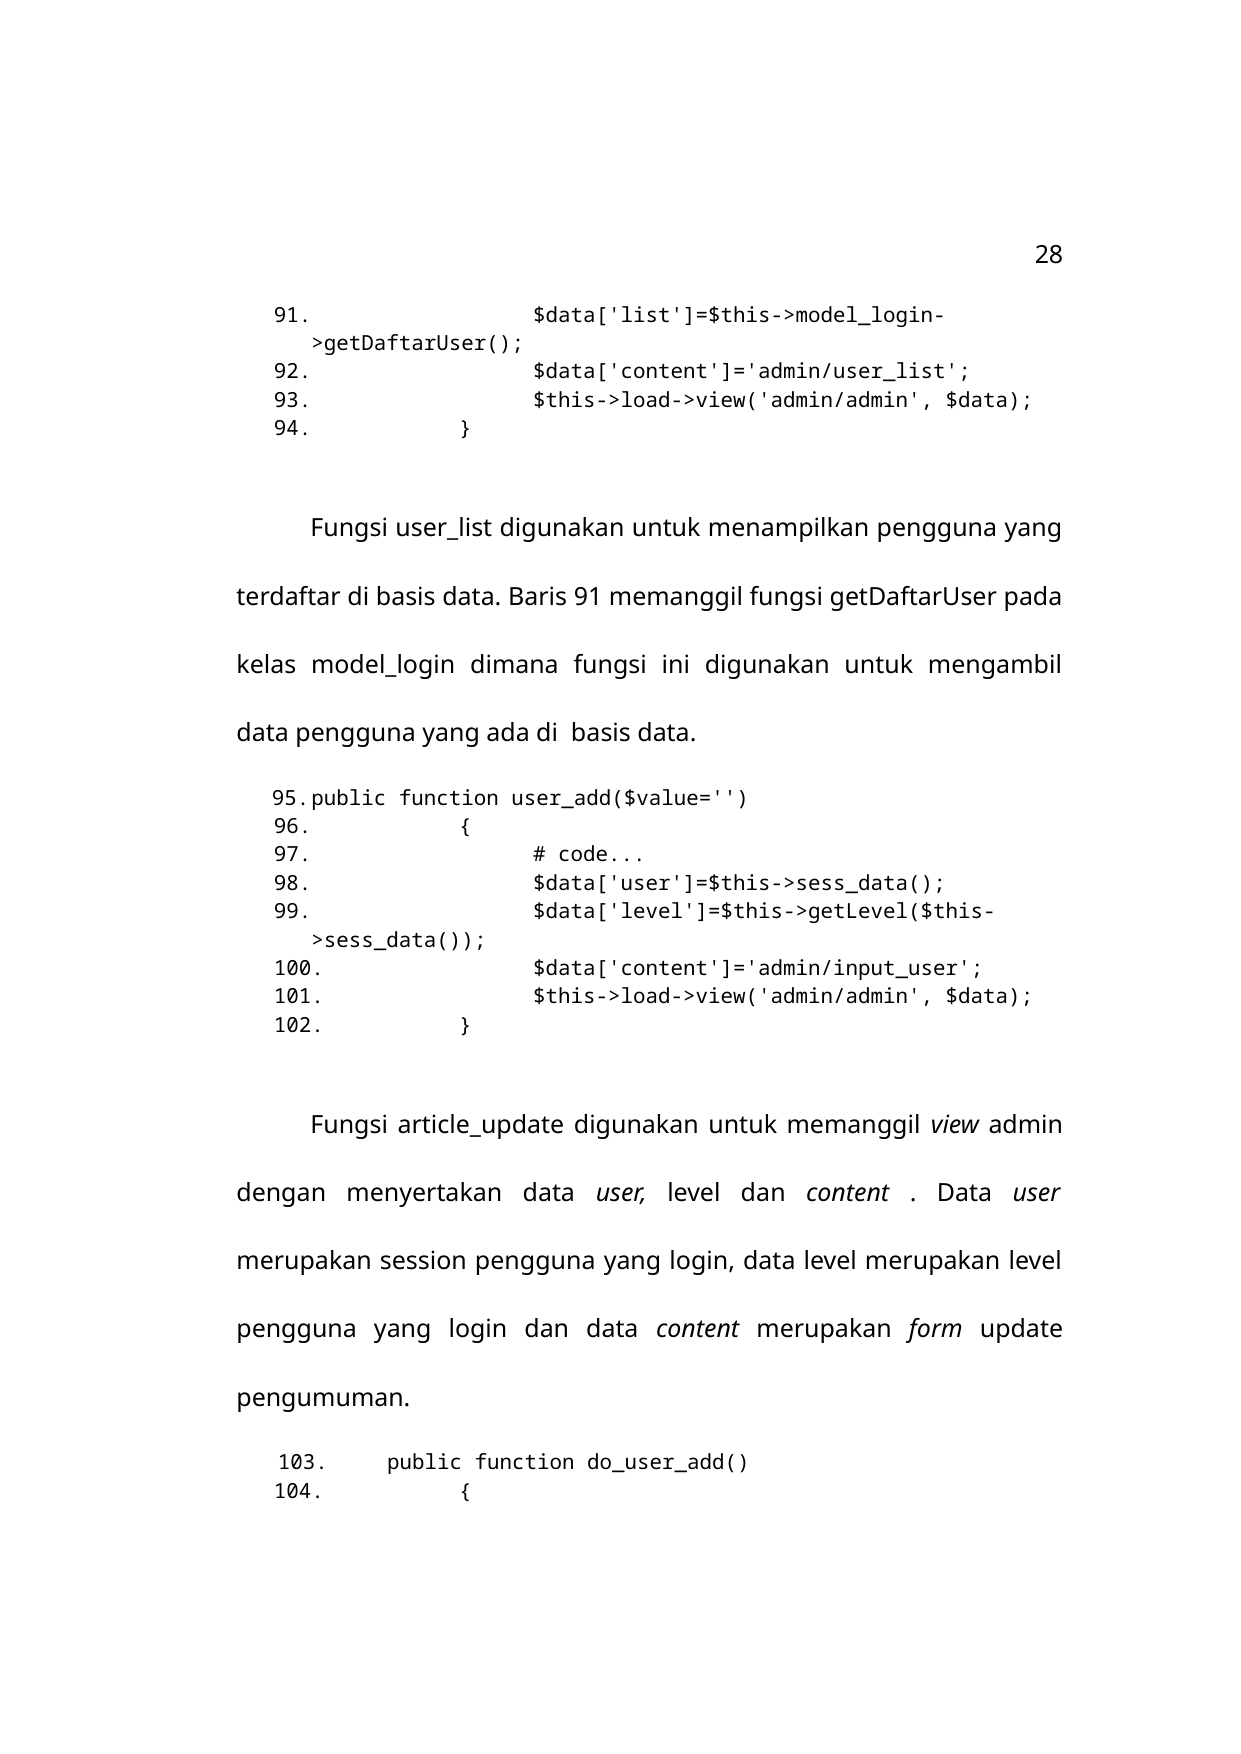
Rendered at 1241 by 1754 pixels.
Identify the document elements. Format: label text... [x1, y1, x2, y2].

list { [274, 1476, 1063, 1504]
list public function do_user_add() [278, 1447, 1063, 1476]
text Fungsi article_update digunakan untuk memanggil view admin dengan menyertakan data user, level dan content . Data user merupakan session pengguna yang login, data level merupakan level pengguna yang login dan data content merupakan form update pengumuman. [236, 1107, 1063, 1413]
list $this->load->view('admin/admin', $data); [274, 385, 1063, 413]
list $data['user']=$this->sess_data(); [274, 868, 1063, 896]
list $data['level']=$this->getLevel($this->sess_data()); [274, 896, 1063, 953]
list public function user_add($value='') [272, 783, 1063, 811]
list } [274, 1010, 1063, 1038]
list $data['content']='admin/input_user'; [274, 953, 1063, 982]
list # code... [274, 839, 1063, 868]
text Fungsi user_list digunakan untuk menampilkan pengguna yang terdaftar di basis data. Baris 91 memanggil fungsi getDaftarUser pada kelas model_login dimana fungsi ini digunakan untuk mengambil data pengguna yang ada di basis data. [236, 510, 1063, 748]
list $data['list']=$this->model_login->getDaftarUser(); [274, 300, 1063, 357]
list } [274, 413, 1063, 442]
list { [274, 811, 1063, 839]
list $this->load->view('admin/admin', $data); [274, 982, 1063, 1010]
list $data['content']='admin/user_list'; [274, 357, 1063, 385]
